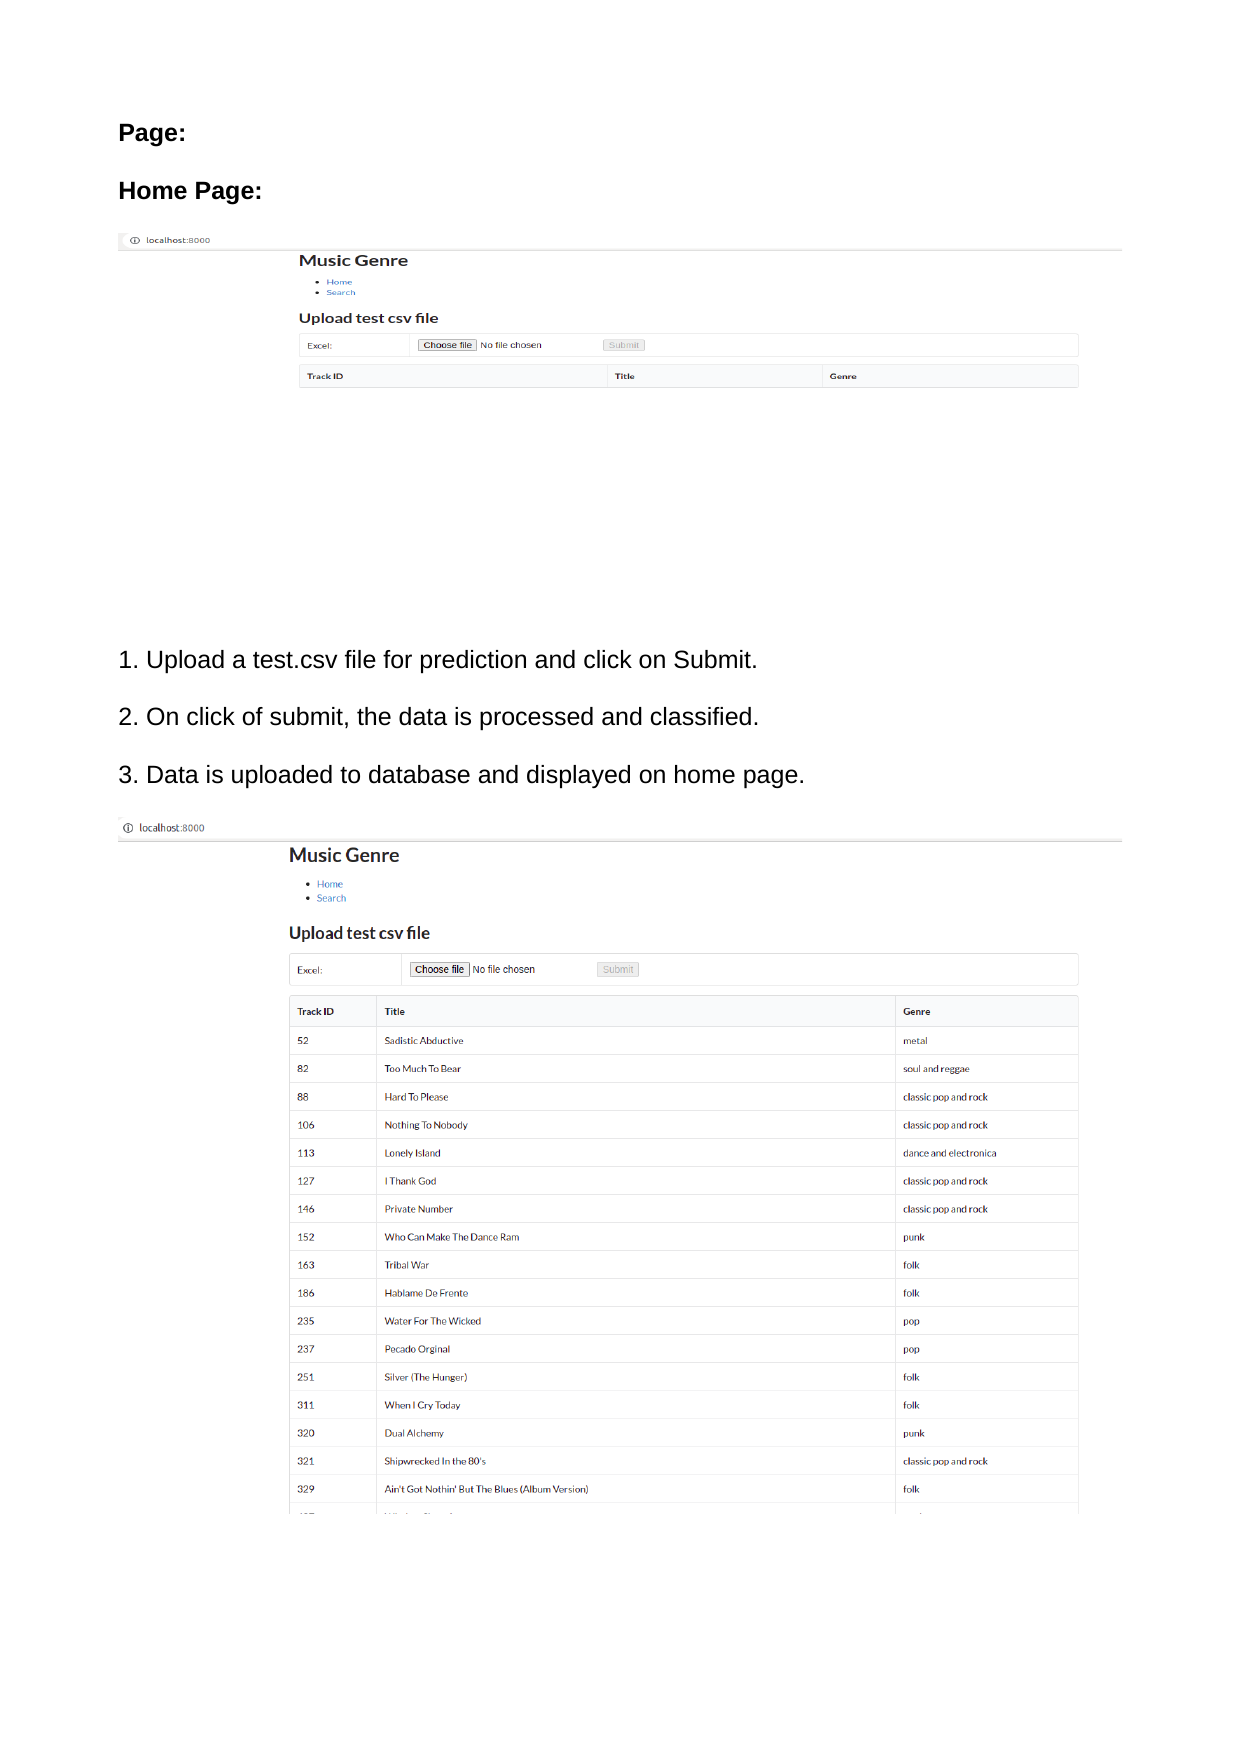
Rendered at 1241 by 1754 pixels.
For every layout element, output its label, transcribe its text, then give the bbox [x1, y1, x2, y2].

text 3. Data is uploaded to database and displayed on home page. [118, 760, 1122, 788]
text Page: [118, 118, 1122, 147]
text Home Page: [118, 176, 1122, 204]
picture [118, 233, 1123, 616]
text 1. Upload a test.csv file for prediction and click on Submit. [118, 645, 1122, 673]
text 2. On click of submit, the data is processed and classified. [118, 702, 1122, 731]
picture [118, 817, 1123, 1514]
